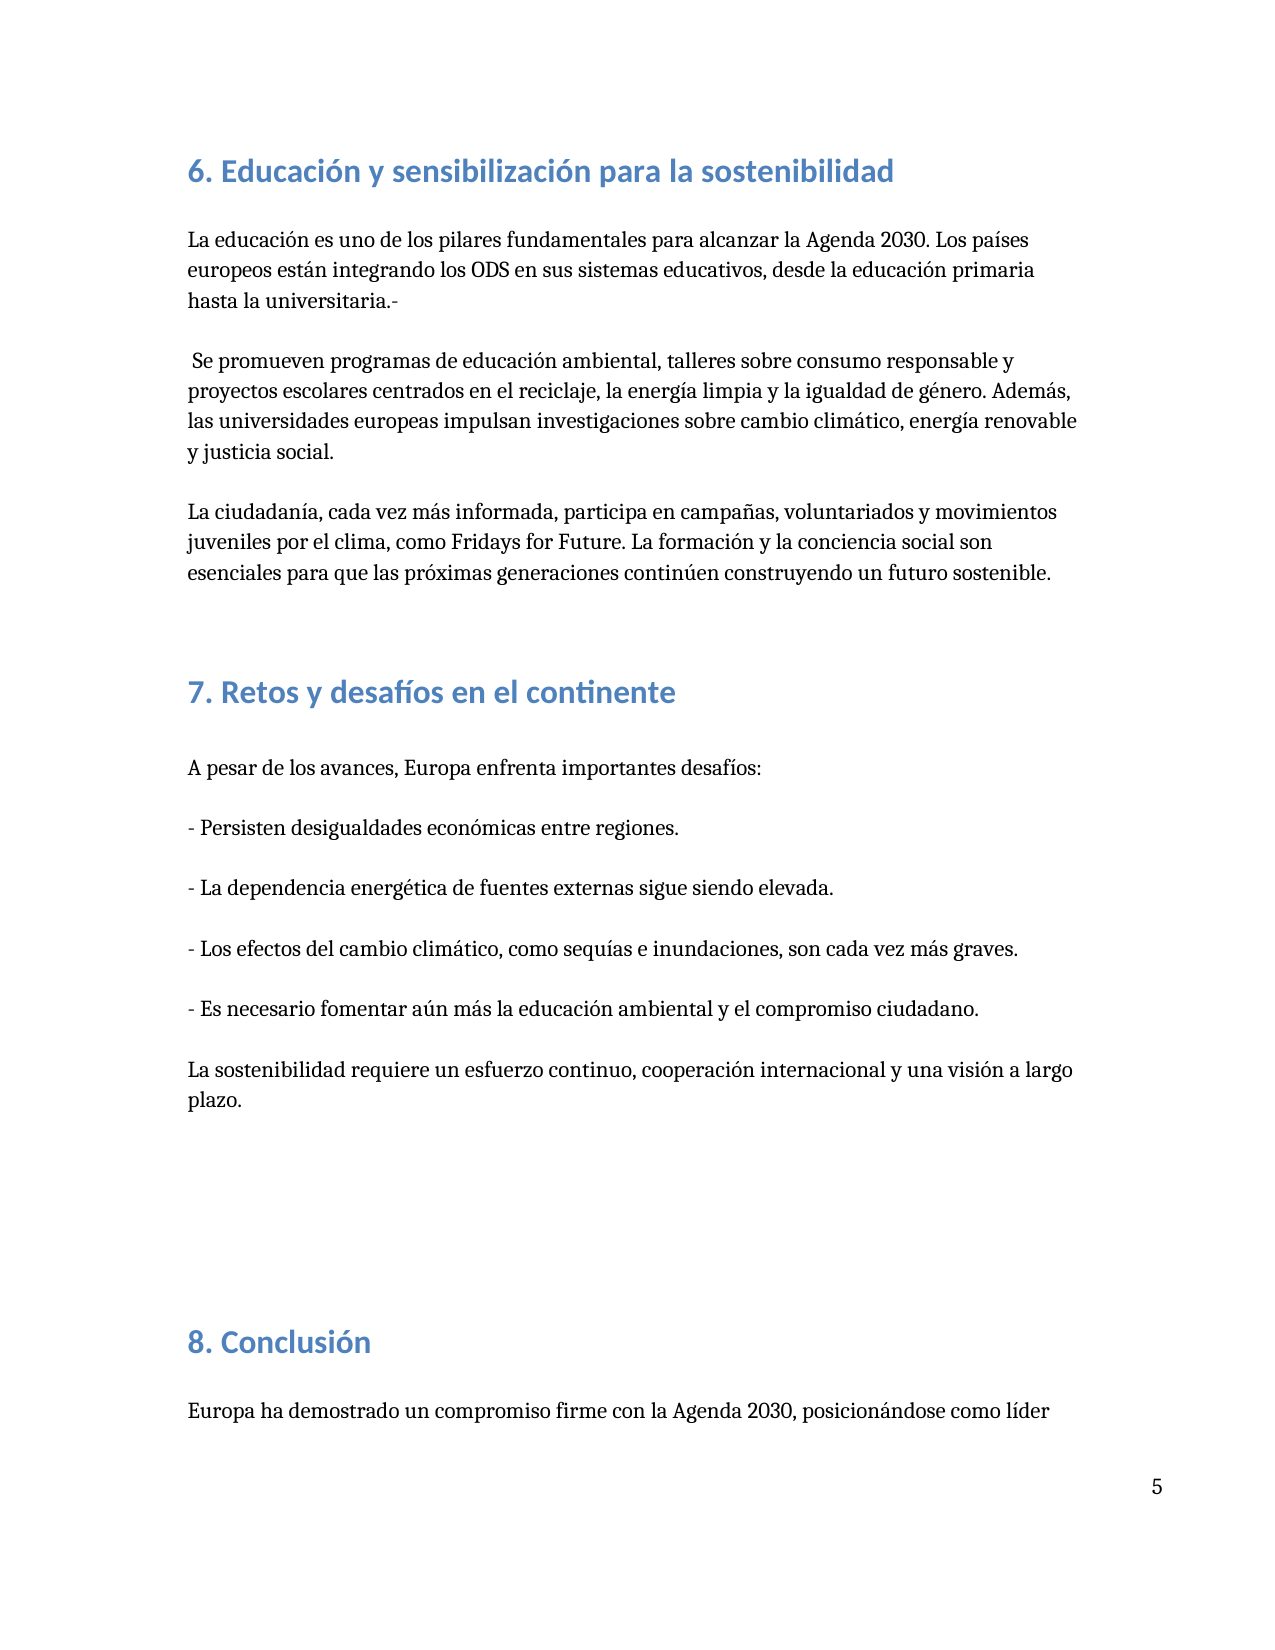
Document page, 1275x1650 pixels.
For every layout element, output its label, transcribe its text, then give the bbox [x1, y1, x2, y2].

subtitle 7. Retos y desafíos en el continente [187, 671, 1087, 749]
text La educación es uno de los pilares fundamentales para alcanzar la Agenda 2030. Los países europeos están integrando los ODS en sus sistemas educativos, desde la educación primaria hasta la universitaria.- Se promueven programas de educación ambiental, talleres sobre consumo responsable y proyectos escolares centrados en el reciclaje, la energía limpia y la igualdad de género. Además, las universidades europeas impulsan investigaciones sobre cambio climático, energía renovable y justicia social. La ciudadanía, cada vez más informada, participa en campañas, voluntariados y movimientos juveniles por el clima, como Fridays for Future. La formación y la conciencia social son esenciales para que las próximas generaciones continúen construyendo un futuro sostenible. [187, 197, 1087, 646]
text A pesar de los avances, Europa enfrenta importantes desafíos: - Persisten desigualdades económicas entre regiones. - La dependencia energética de fuentes externas sigue siendo elevada. - Los efectos del cambio climático, como sequías e inundaciones, son cada vez más graves. - Es necesario fomentar aún más la educación ambiental y el compromiso ciudadano. La sostenibilidad requiere un esfuerzo continuo, cooperación internacional y una visión a largo plazo. [187, 754, 1087, 1143]
subtitle 8. Conclusión [187, 1321, 1087, 1362]
text Europa ha demostrado un compromiso firme con la Agenda 2030, posicionándose como líder [187, 1368, 1087, 1424]
subtitle 6. Educación y sensibilización para la sostenibilidad [187, 150, 1087, 191]
